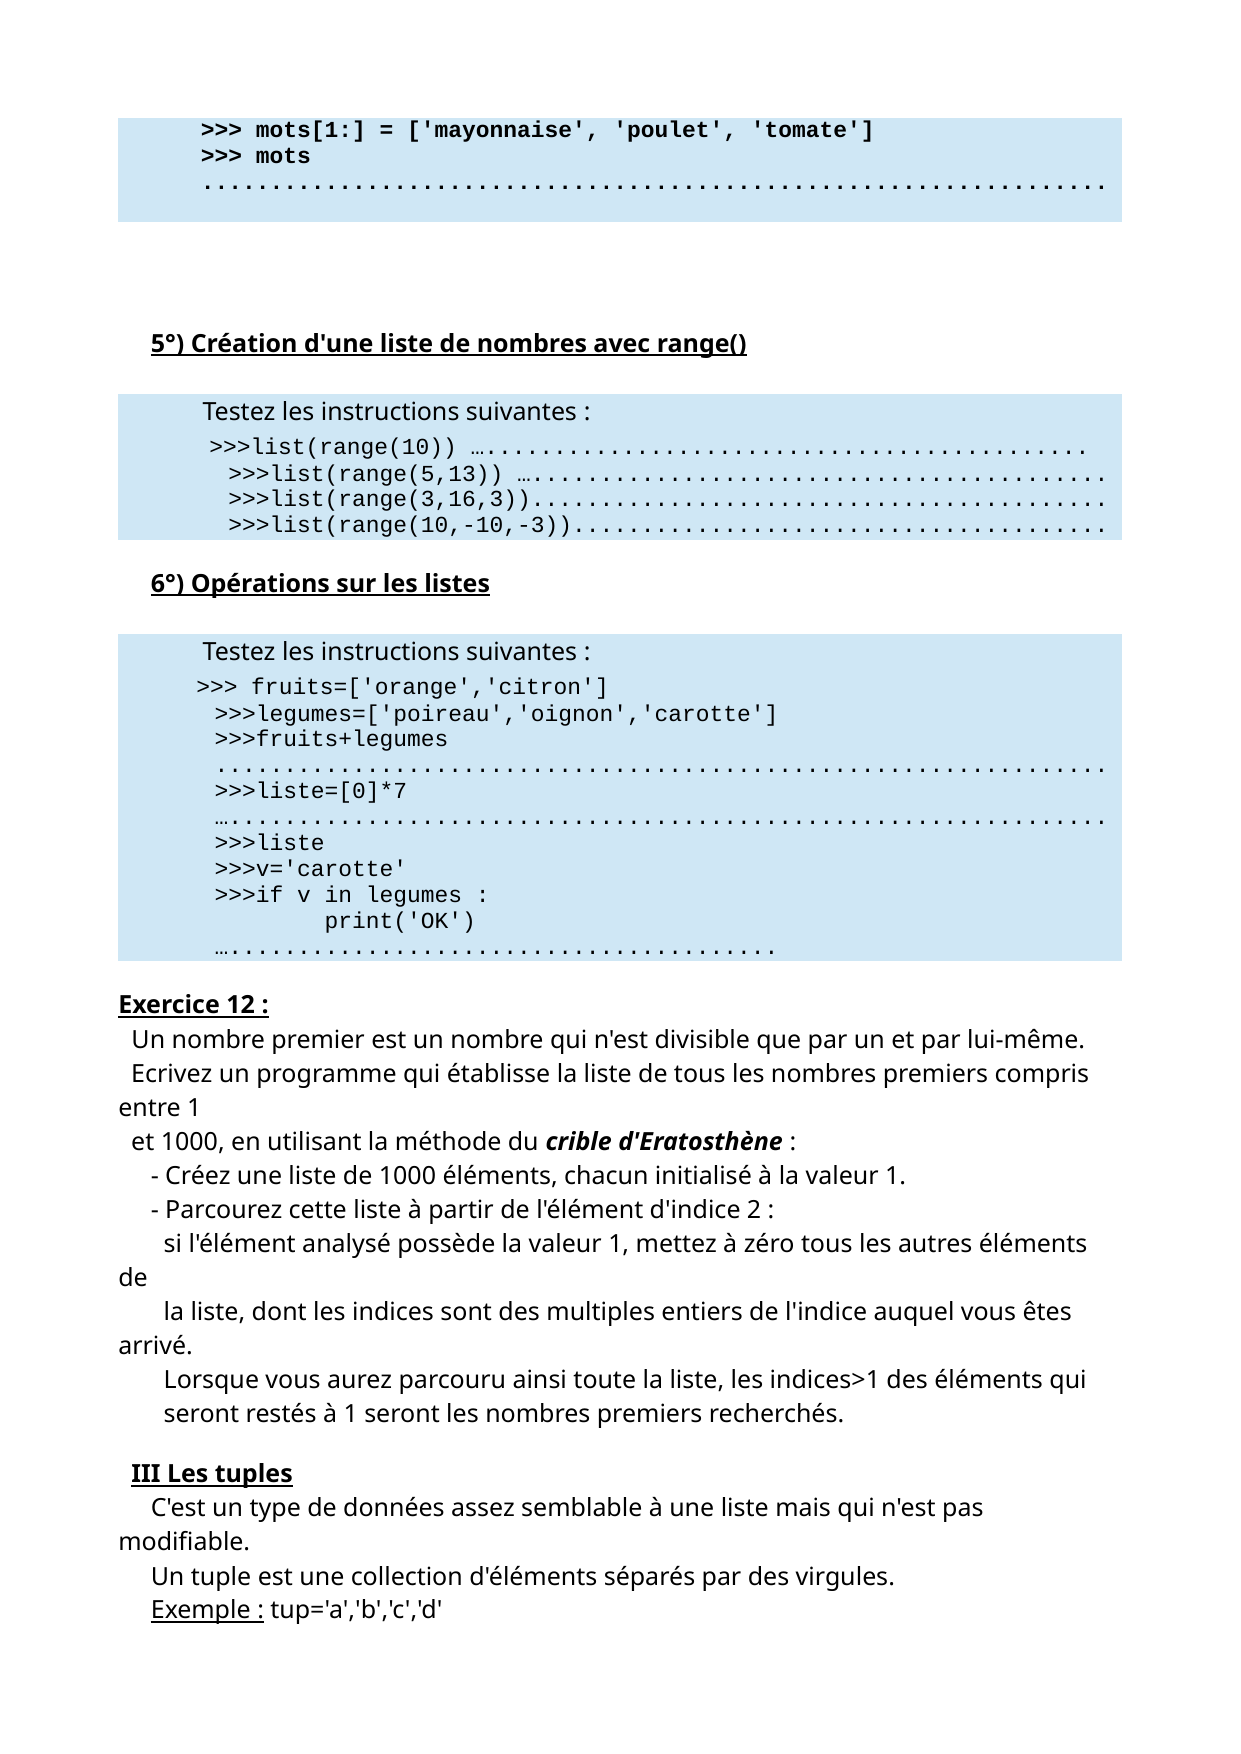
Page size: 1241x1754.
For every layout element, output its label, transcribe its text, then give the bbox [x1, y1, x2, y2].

text la liste, dont les indices sont des multiples entiers de l'indice auquel vous êtes arrivé. [118, 1294, 1122, 1362]
text si l'élément analysé possède la valeur 1, mettez à zéro tous les autres éléments de [118, 1226, 1122, 1294]
text et 1000, en utilisant la méthode du crible d'Eratosthène : [118, 1123, 1122, 1157]
text - Parcourez cette liste à partir de l'élément d'indice 2 : [118, 1192, 1122, 1226]
text Testez les instructions suivantes : [118, 394, 1122, 428]
text ................................................................. [118, 754, 1122, 780]
text III Les tuples [118, 1456, 1122, 1490]
text 5°) Création d'une liste de nombres avec range() [118, 326, 1122, 360]
text >>>list(range(3,16,3)).......................................... [118, 488, 1122, 514]
text Lorsque vous aurez parcouru ainsi toute la liste, les indices>1 des éléments qui [118, 1362, 1122, 1396]
text .................................................................. [118, 170, 1122, 196]
text >>>liste [118, 832, 1122, 857]
text Testez les instructions suivantes : [118, 634, 1122, 668]
text Un nombre premier est un nombre qui n'est divisible que par un et par lui-même. [118, 1021, 1122, 1055]
text >>>fruits+legumes [118, 728, 1122, 754]
text >>>list(range(10,-10,-3))....................................... [118, 514, 1122, 540]
text - Créez une liste de 1000 éléments, chacun initialisé à la valeur 1. [118, 1157, 1122, 1192]
text …........................................ [118, 935, 1122, 961]
text C'est un type de données assez semblable à une liste mais qui n'est pas modifiable. [118, 1490, 1122, 1558]
text >>> mots [118, 144, 1122, 170]
text print('OK') [118, 909, 1122, 935]
text >>>legumes=['poireau','oignon','carotte'] [118, 702, 1122, 728]
text >>>list(range(10)) …............................................ [118, 428, 1122, 462]
text >>> mots[1:] = ['mayonnaise', 'poulet', 'tomate'] [118, 118, 1122, 144]
text >>>if v in legumes : [118, 883, 1122, 909]
text >>>list(range(5,13)) ….......................................... [118, 462, 1122, 488]
text >>>v='carotte' [118, 857, 1122, 883]
text Ecrivez un programme qui établisse la liste de tous les nombres premiers compris entre 1 [118, 1055, 1122, 1123]
text …................................................................ [118, 806, 1122, 832]
text 6°) Opérations sur les listes [118, 566, 1122, 600]
text Exercice 12 : [118, 987, 1122, 1021]
text Un tuple est une collection d'éléments séparés par des virgules. [118, 1558, 1122, 1592]
text >>>liste=[0]*7 [118, 780, 1122, 806]
text seront restés à 1 seront les nombres premiers recherchés. [118, 1396, 1122, 1430]
text Exemple : tup='a','b','c','d' [118, 1592, 1122, 1626]
text >>> fruits=['orange','citron'] [118, 668, 1122, 702]
